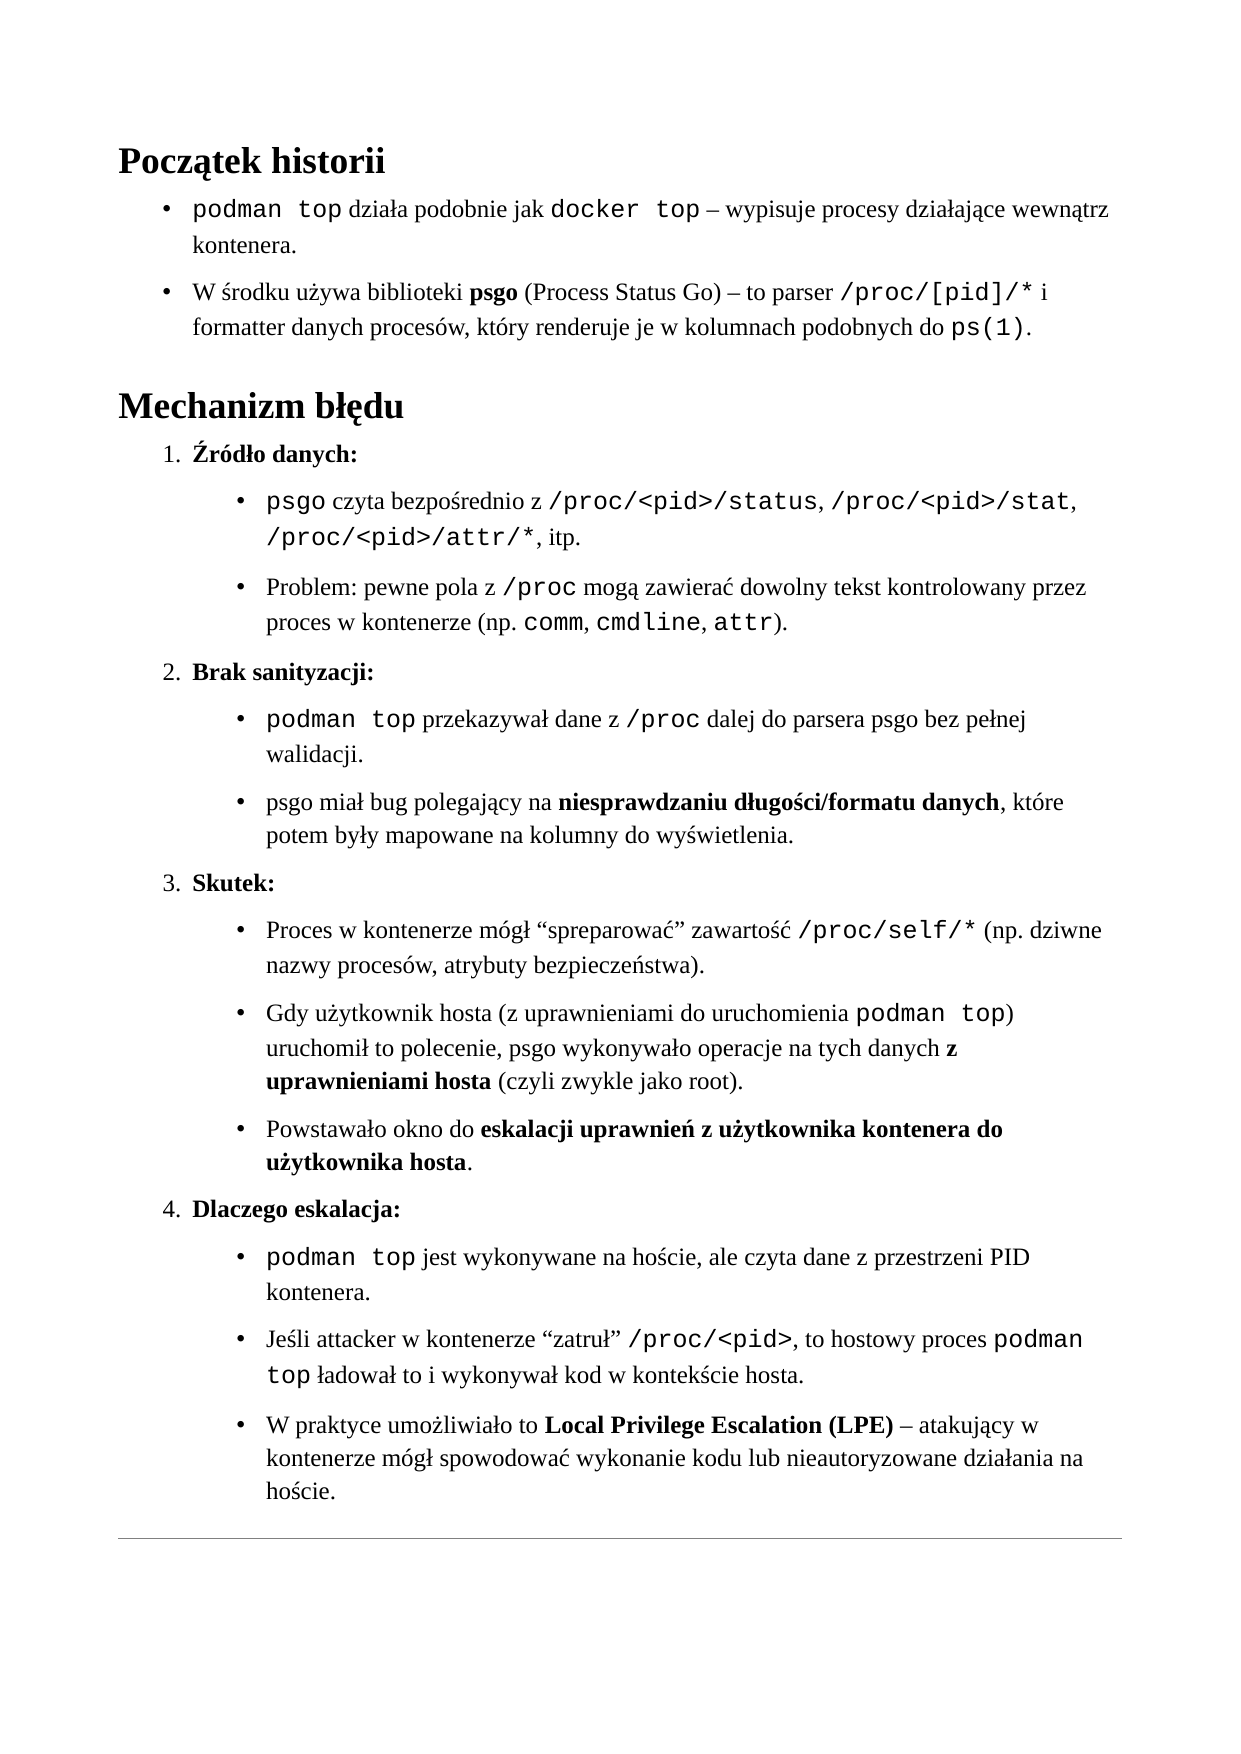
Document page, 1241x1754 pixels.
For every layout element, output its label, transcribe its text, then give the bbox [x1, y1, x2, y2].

list Skutek: [162, 868, 1122, 896]
list Problem: pewne pola z /proc mogą zawierać dowolny tekst kontrolowany przez proces w kontenerze (np. comm, cmdline, attr). [236, 572, 1122, 637]
list podman top przekazywał dane z /proc dalej do parsera psgo bez pełnej walidacji. [236, 704, 1122, 768]
list podman top jest wykonywane na hoście, ale czyta dane z przestrzeni PID kontenera. [236, 1242, 1122, 1306]
list psgo czyta bezpośrednio z /proc/<pid>/status, /proc/<pid>/stat, /proc/<pid>/attr/*, itp. [236, 486, 1122, 552]
list Brak sanityzacji: [162, 657, 1122, 685]
list podman top działa podobnie jak docker top – wypisuje procesy działające wewnątrz kontenera. [162, 194, 1122, 258]
list Źródło danych: [162, 439, 1122, 468]
list W środku używa biblioteki psgo (Process Status Go) – to parser /proc/[pid]/* i formatter danych procesów, który renderuje je w kolumnach podobnych do ps(1). [162, 277, 1122, 343]
list Proces w kontenerze mógł “spreparować” zawartość /proc/self/* (np. dziwne nazwy procesów, atrybuty bezpieczeństwa). [236, 915, 1122, 979]
list Powstawało okno do eskalacji uprawnień z użytkownika kontenera do użytkownika hosta. [236, 1114, 1122, 1175]
subtitle Mechanizm błędu [118, 383, 1122, 426]
subtitle Początek historii [118, 139, 1122, 182]
list Dlaczego eskalacja: [162, 1194, 1122, 1223]
list W praktyce umożliwiało to Local Privilege Escalation (LPE) – atakujący w kontenerze mógł spowodować wykonanie kodu lub nieautoryzowane działania na hoście. [236, 1410, 1122, 1504]
list psgo miał bug polegający na niesprawdzaniu długości/formatu danych, które potem były mapowane na kolumny do wyświetlenia. [236, 787, 1122, 849]
list Jeśli attacker w kontenerze “zatruł” /proc/<pid>, to hostowy proces podman top ładował to i wykonywał kod w kontekście hosta. [236, 1324, 1122, 1391]
list Gdy użytkownik hosta (z uprawnieniami do uruchomienia podman top) uruchomił to polecenie, psgo wykonywało operacje na tych danych z uprawnieniami hosta (czyli zwykle jako root). [236, 998, 1122, 1095]
